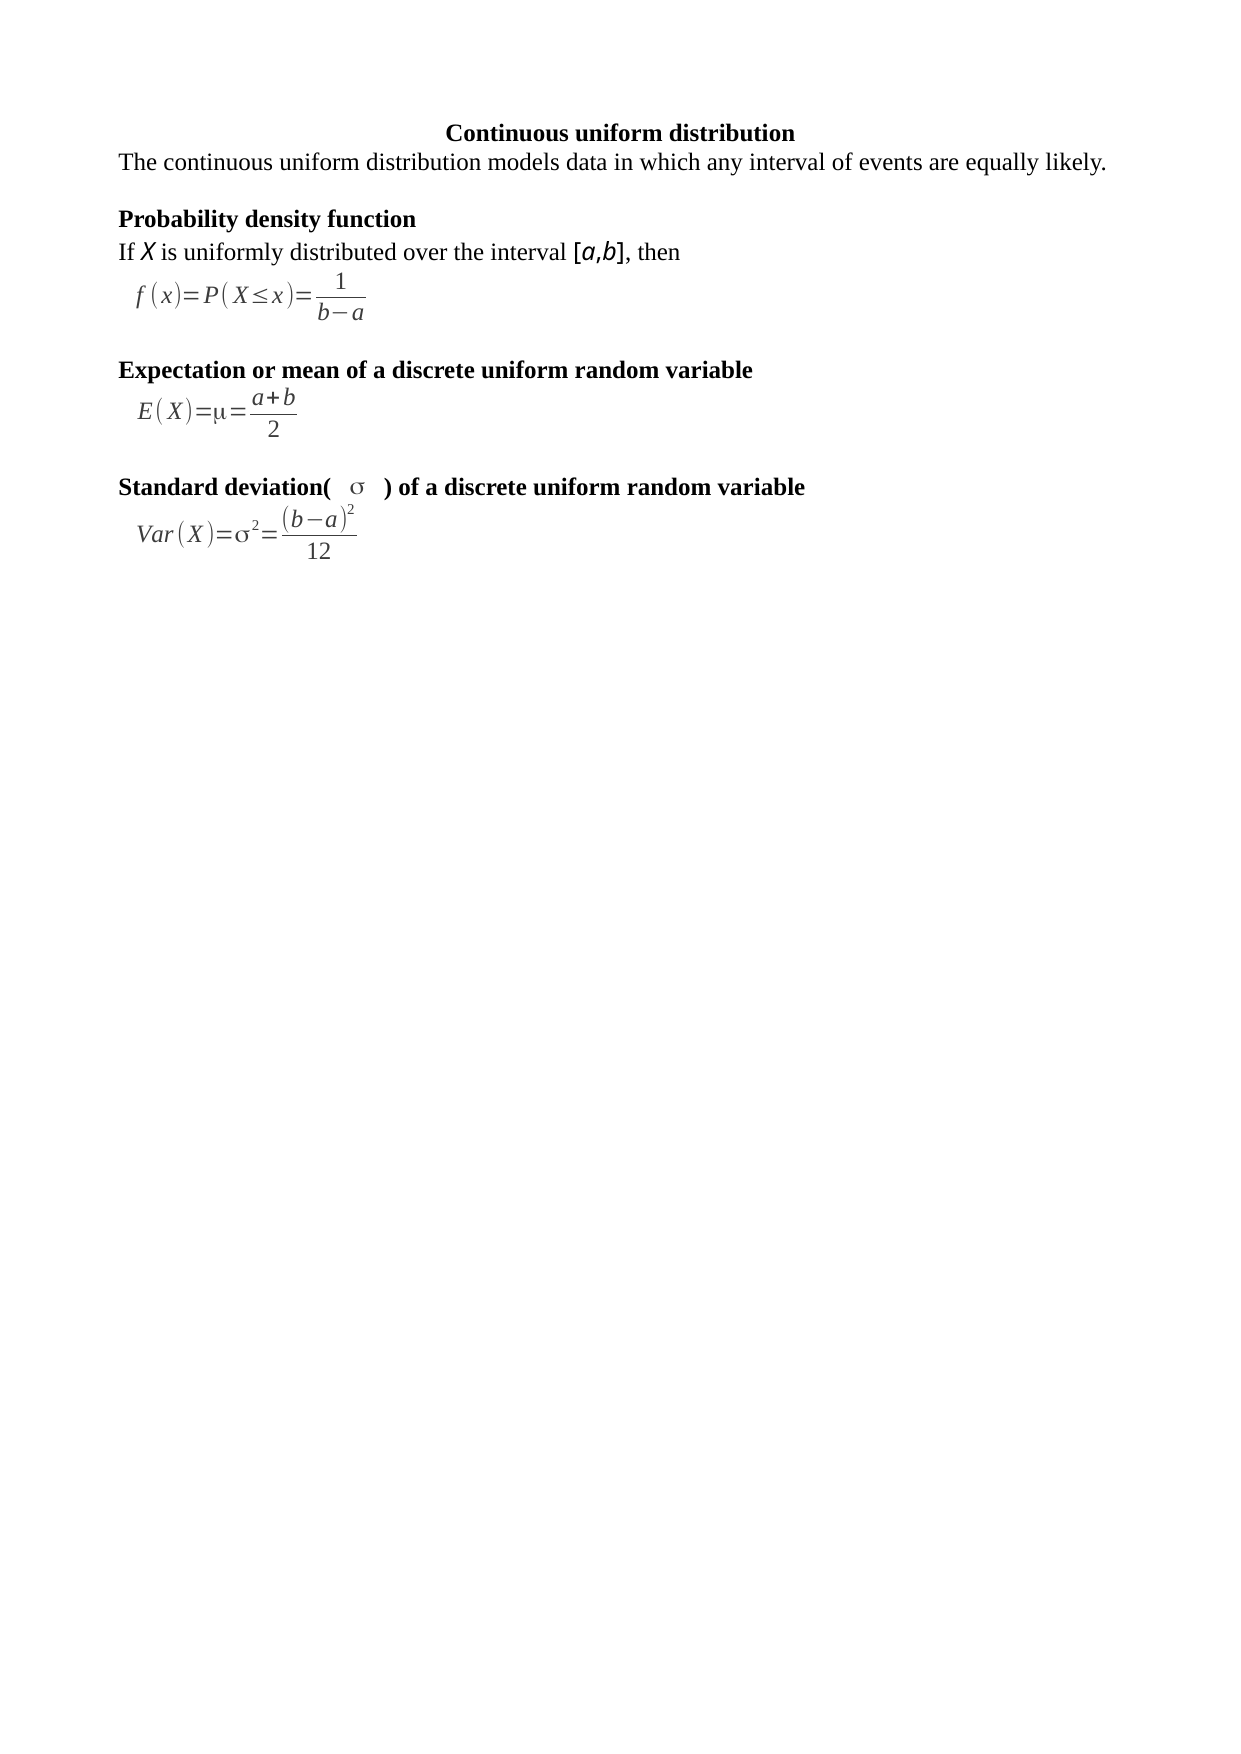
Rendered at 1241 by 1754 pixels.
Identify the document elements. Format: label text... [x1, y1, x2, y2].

text If X is uniformly distributed over the interval [a,b], then [118, 233, 1122, 267]
text Continuous uniform distribution [118, 118, 1122, 147]
text Expectation or mean of a discrete uniform random variable [118, 355, 1122, 384]
text The continuous uniform distribution models data in which any interval of events are equally likely. [118, 147, 1122, 176]
text Probability density function [118, 204, 1122, 233]
text Standard deviation() of a discrete uniform random variable [118, 472, 1122, 500]
